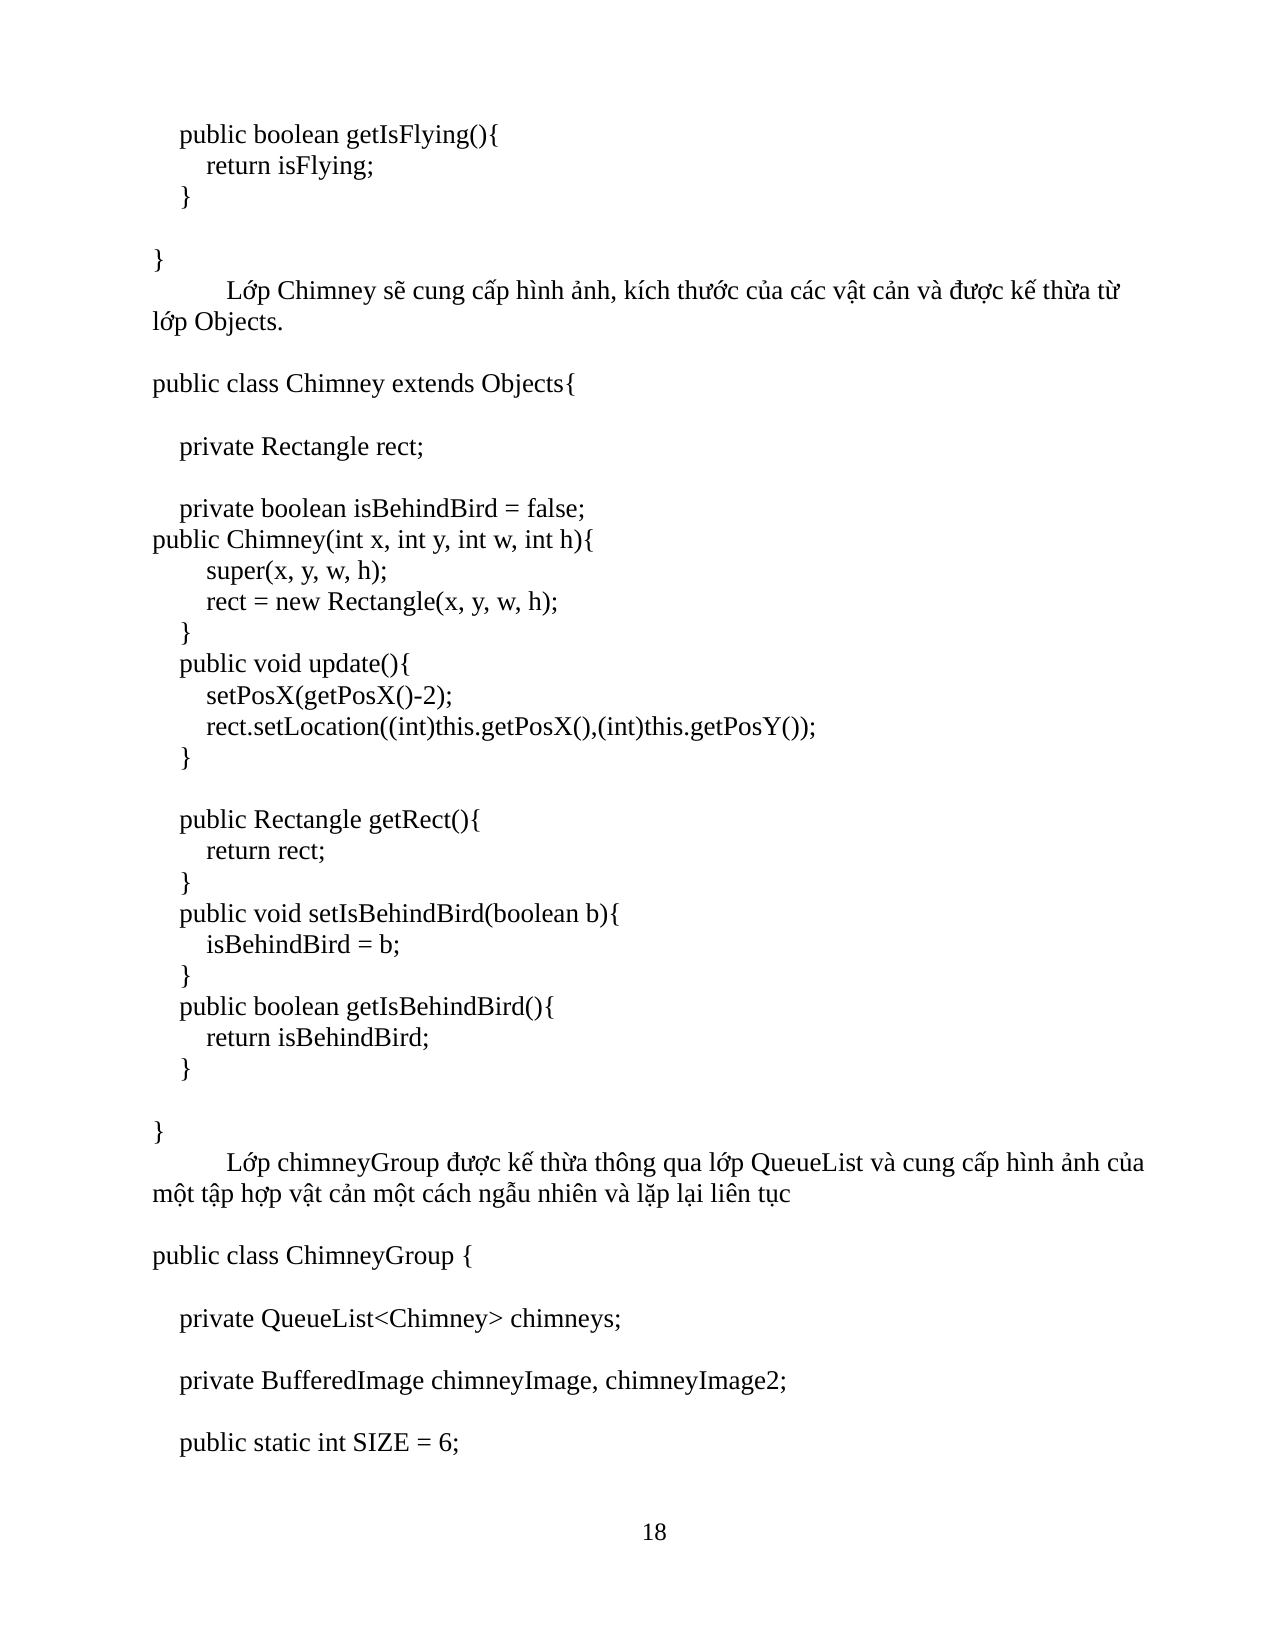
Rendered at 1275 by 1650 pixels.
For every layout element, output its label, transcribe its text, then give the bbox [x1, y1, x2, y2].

text return isFlying; [152, 149, 1156, 180]
text public class Chimney extends Objects{ [152, 367, 1156, 398]
text super(x, y, w, h); [152, 554, 1156, 585]
text Lớp Chimney sẽ cung cấp hình ảnh, kích thước của các vật cản và được kế thừa từ [226, 274, 1156, 305]
text Lớp chimneyGroup được kế thừa thông qua lớp QueueList và cung cấp hình ảnh của một tập hợp vật cản một cách ngẫu nhiên và lặp lại liên tục [152, 1146, 1156, 1208]
text return isBehindBird; [152, 1021, 1156, 1052]
text private Rectangle rect; [152, 429, 1156, 461]
text public static int SIZE = 6; [152, 1426, 1156, 1457]
text public Rectangle getRect(){ [152, 803, 1156, 834]
text } [152, 866, 1156, 897]
text public boolean getIsFlying(){ [152, 118, 1156, 149]
text rect.setLocation((int)this.getPosX(),(int)this.getPosY()); [152, 710, 1156, 741]
text public boolean getIsBehindBird(){ [152, 990, 1156, 1021]
text private QueueList<Chimney> chimneys; [152, 1302, 1156, 1333]
text } [152, 616, 1156, 648]
text } [152, 243, 1156, 274]
text setPosX(getPosX()-2); [152, 679, 1156, 710]
text } [152, 1052, 1156, 1084]
text public void setIsBehindBird(boolean b){ [152, 897, 1156, 928]
text } [152, 959, 1156, 990]
text } [152, 741, 1156, 772]
text isBehindBird = b; [152, 928, 1156, 959]
text public void update(){ [152, 648, 1156, 679]
text public Chimney(int x, int y, int w, int h){ [152, 523, 1156, 554]
text rect = new Rectangle(x, y, w, h); [152, 585, 1156, 616]
text private boolean isBehindBird = false; [152, 492, 1156, 523]
text public class ChimneyGroup { [152, 1239, 1156, 1271]
text lớp Objects. [152, 305, 1156, 336]
text return rect; [152, 834, 1156, 866]
text } [152, 180, 1156, 212]
text } [152, 1115, 1156, 1146]
text private BufferedImage chimneyImage, chimneyImage2; [152, 1364, 1156, 1395]
